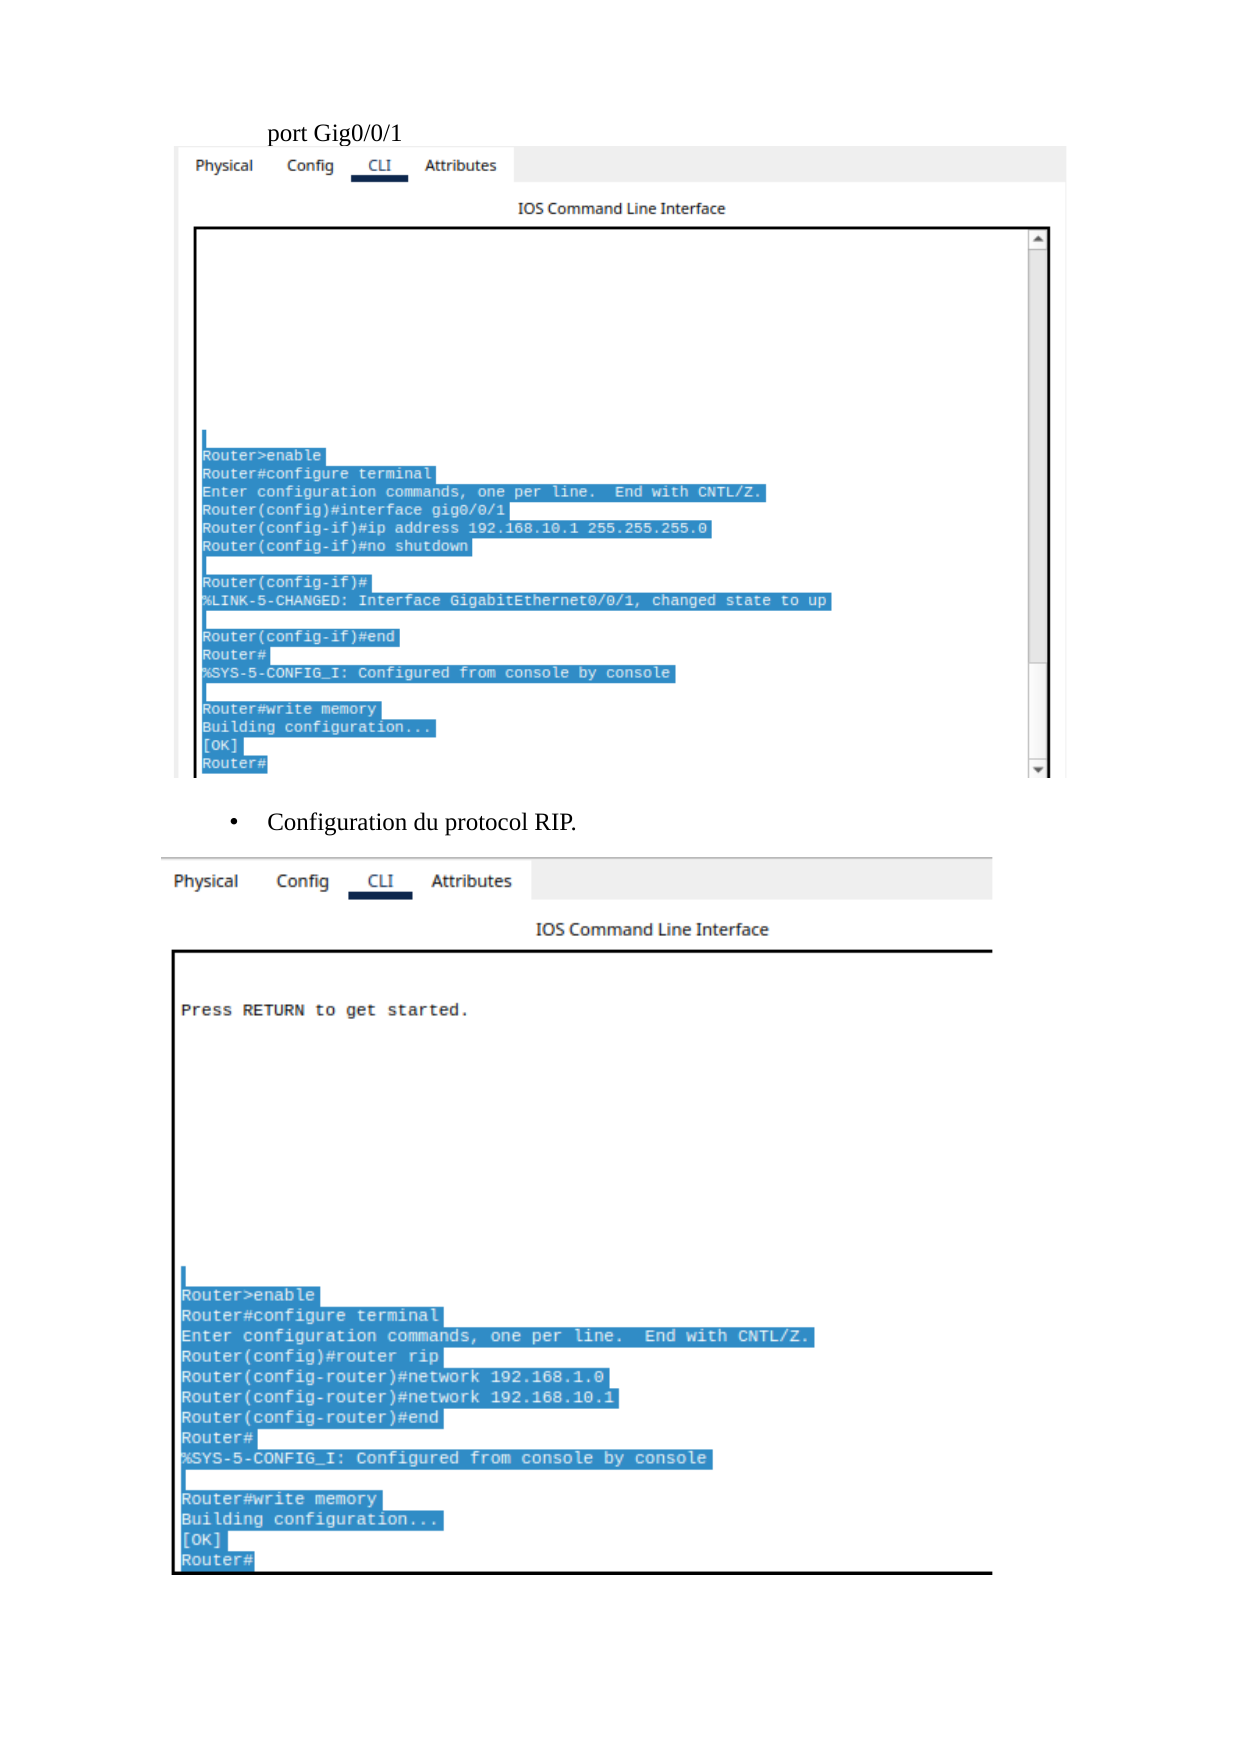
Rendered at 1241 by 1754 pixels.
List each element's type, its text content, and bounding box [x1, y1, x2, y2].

picture [173, 146, 1067, 778]
picture [161, 857, 993, 1575]
list Configuration du protocol RIP. [229, 807, 1122, 836]
list port Gig0/0/1 [229, 118, 1122, 147]
